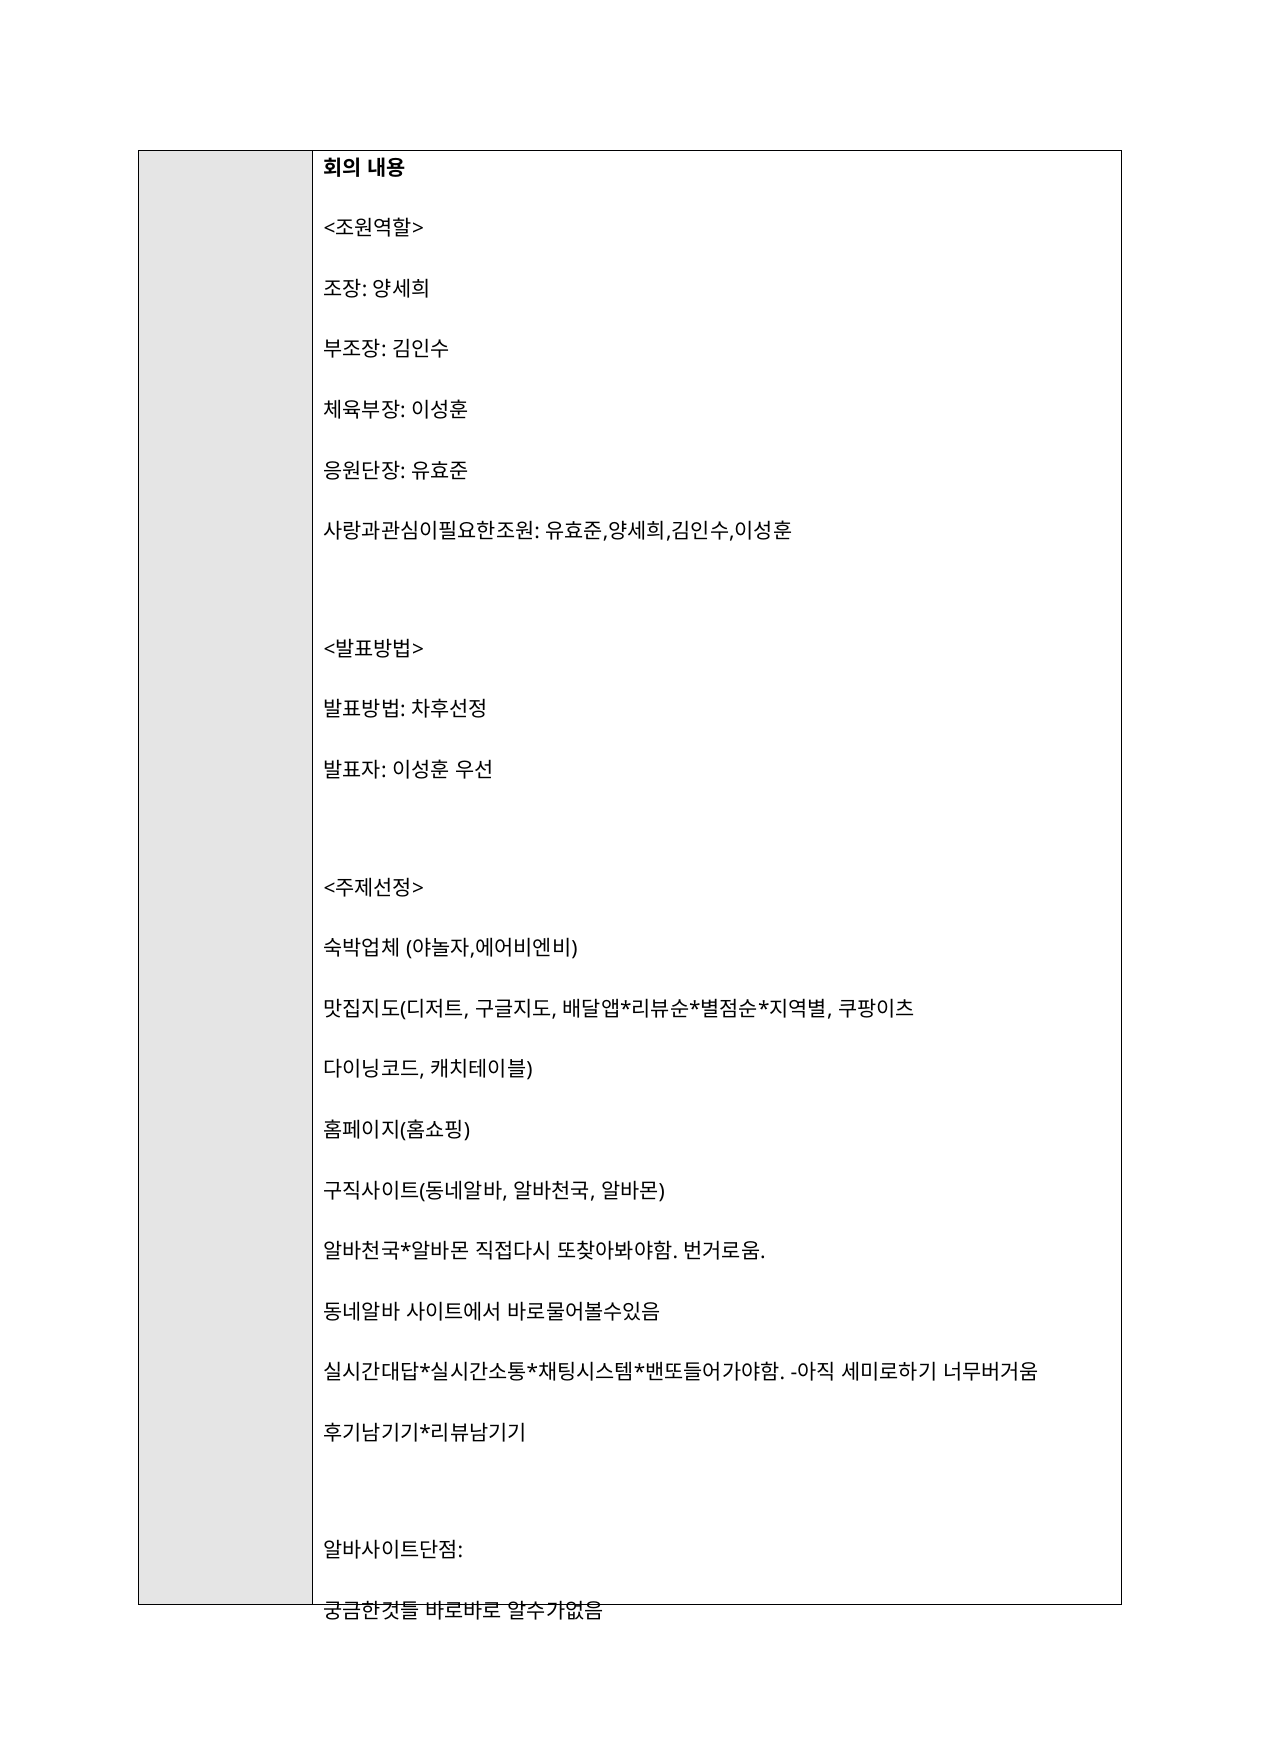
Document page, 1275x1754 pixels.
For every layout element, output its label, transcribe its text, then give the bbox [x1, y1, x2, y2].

table_cell 회의 내용 <조원역할> 조장: 양세희 부조장: 김인수 체육부장: 이성훈 응원단장: 유효준 사랑과관심이필요한조원: 유효준,양세희,김인수,이성훈 <발표방법> 발표방법: 차후선정 발표자: 이성훈 우선 <주제선정> 숙박업체 (야놀자,에어비엔비) 맛집지도(디저트, 구글지도, 배달앱*리뷰순*별점순*지역별, 쿠팡이츠 다이닝코드, 캐치테이블) 홈페이지(홈쇼핑) 구직사이트(동네알바, 알바천국, 알바몬) 알바천국*알바몬 직접다시 또찾아봐야함. 번거로움. 동네알바 사이트에서 바로물어볼수있음 실시간대답*실시간소통*채팅시스템*밴또들어가야함. -아직 세미로하기 너무버거움 후기남기기*리뷰남기기 알바사이트단점: 궁금한것들 바로바로 알수가없음 동네알바-채팅기능있음 <기능선정> 로그인기능(회원가입) 게시글(댓글) 가격비교 혹은 일방책정(알바몬*여행) 결과 [313, 151, 1121, 1604]
table_cell 회의내용 및 결과 [139, 151, 312, 1604]
